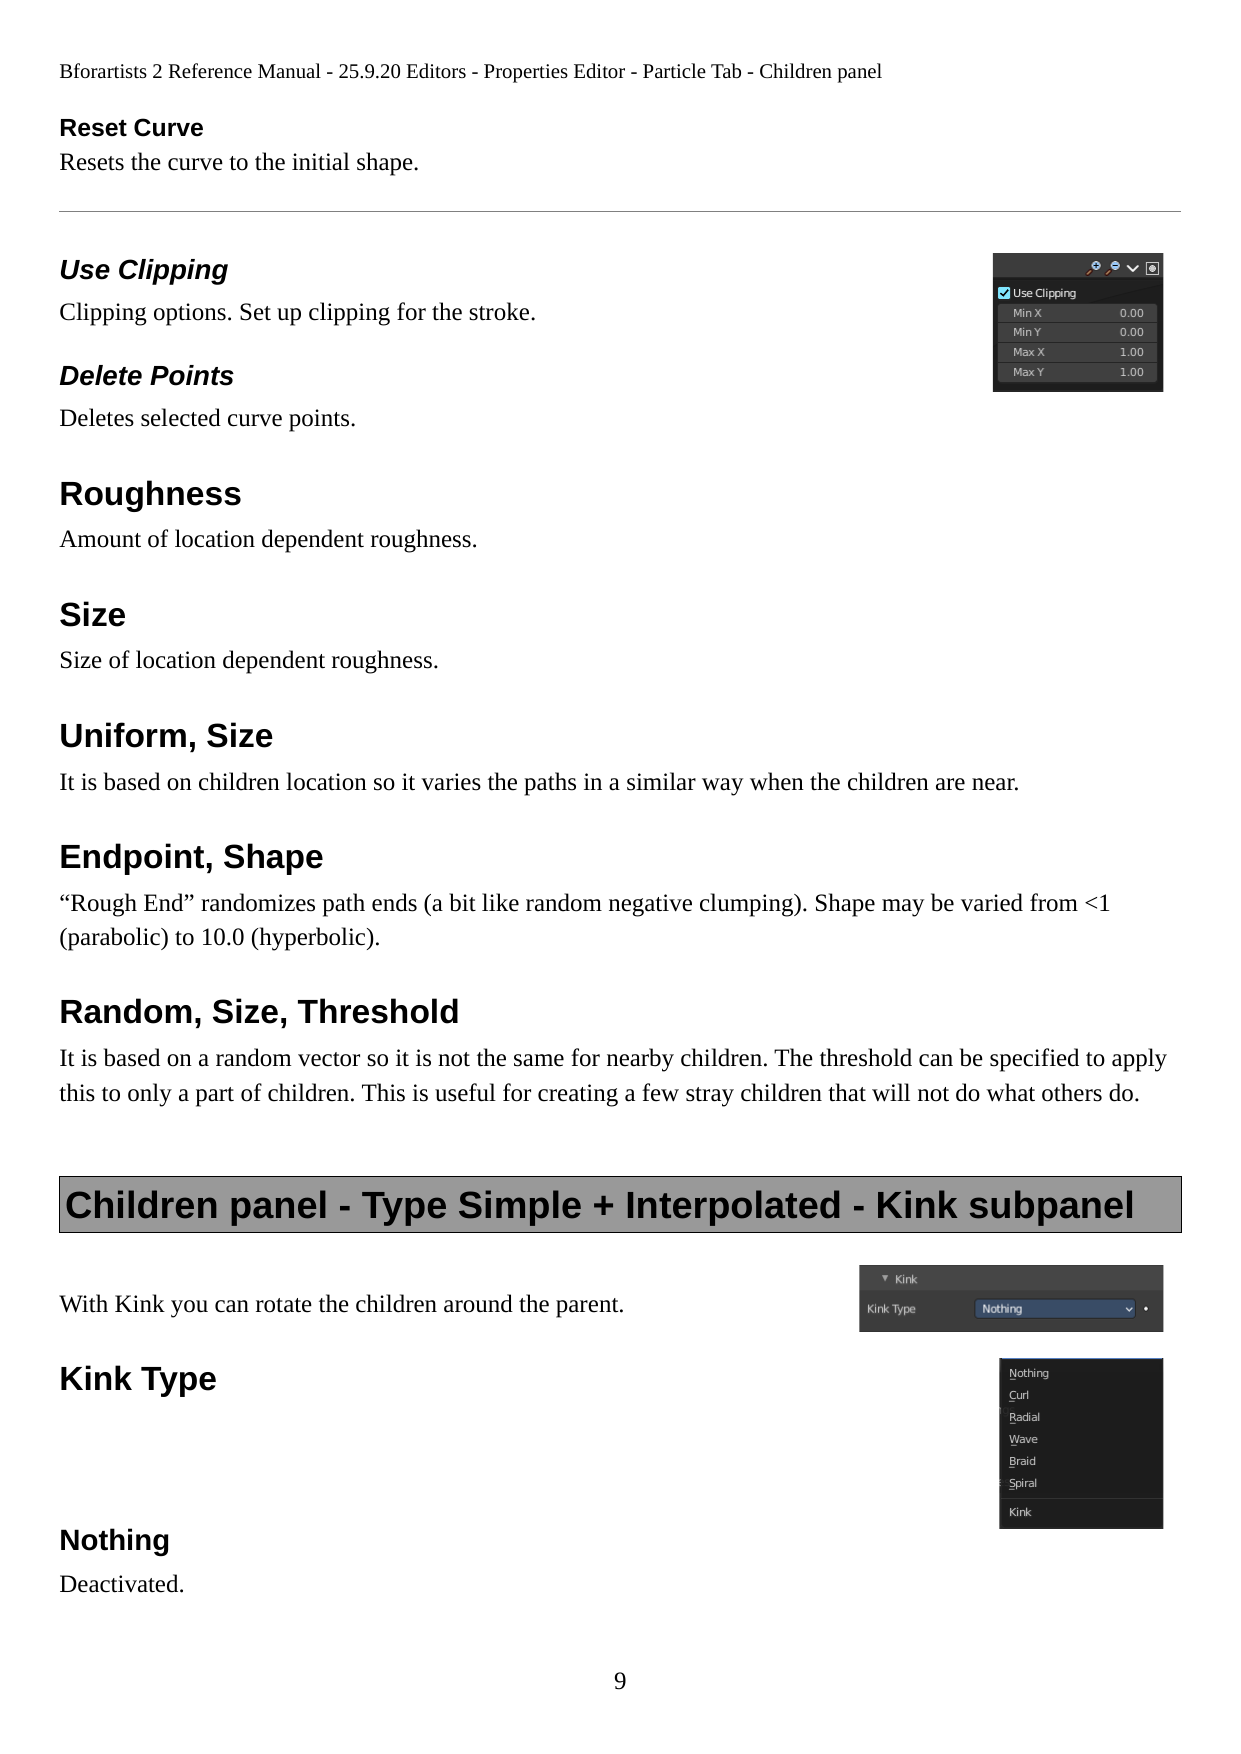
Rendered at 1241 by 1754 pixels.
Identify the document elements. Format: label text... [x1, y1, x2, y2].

subtitle Endpoint, Shape [59, 836, 1181, 875]
subtitle Nothing [59, 1523, 1181, 1557]
subtitle [1164, 359, 1181, 391]
picture [859, 1265, 1164, 1332]
text With Kink you can rotate the children around the parent. [59, 1289, 859, 1318]
subtitle Delete Points [59, 359, 992, 391]
text It is based on a random vector so it is not the same for nearby children. The threshold can be specified to apply this to only a part of children. This is useful for creating a few stray children that will not do what others do. [59, 1043, 1181, 1106]
text Clipping options. Set up clipping for the stroke. [59, 297, 992, 326]
table_header Children panel - Type Simple + Interpolated - Kink subpanel [60, 1177, 1181, 1232]
text Size of location dependent roughness. [59, 646, 1181, 674]
subtitle Roughness [59, 473, 1181, 512]
subtitle Kink Type [59, 1359, 999, 1398]
text “Rough End” randomizes path ends (a bit like random negative clumping). Shape may be varied from <1 (parabolic) to 10.0 (hyperbolic). [59, 888, 1181, 951]
subtitle [1164, 253, 1181, 285]
subtitle Use Clipping [59, 253, 992, 285]
subtitle Reset Curve [59, 113, 1181, 141]
picture [992, 253, 1164, 392]
text It is based on children location so it varies the paths in a similar way when the children are near. [59, 767, 1181, 795]
subtitle Uniform, Size [59, 715, 1181, 754]
subtitle [1164, 1359, 1181, 1398]
text Deactivated. [59, 1569, 1181, 1598]
subtitle Random, Size, Threshold [59, 992, 1181, 1031]
text Deletes selected curve points. [59, 403, 1181, 432]
picture [999, 1358, 1164, 1529]
text Amount of location dependent roughness. [59, 524, 1181, 553]
subtitle Size [59, 594, 1181, 633]
text Resets the curve to the initial shape. [59, 147, 1181, 176]
